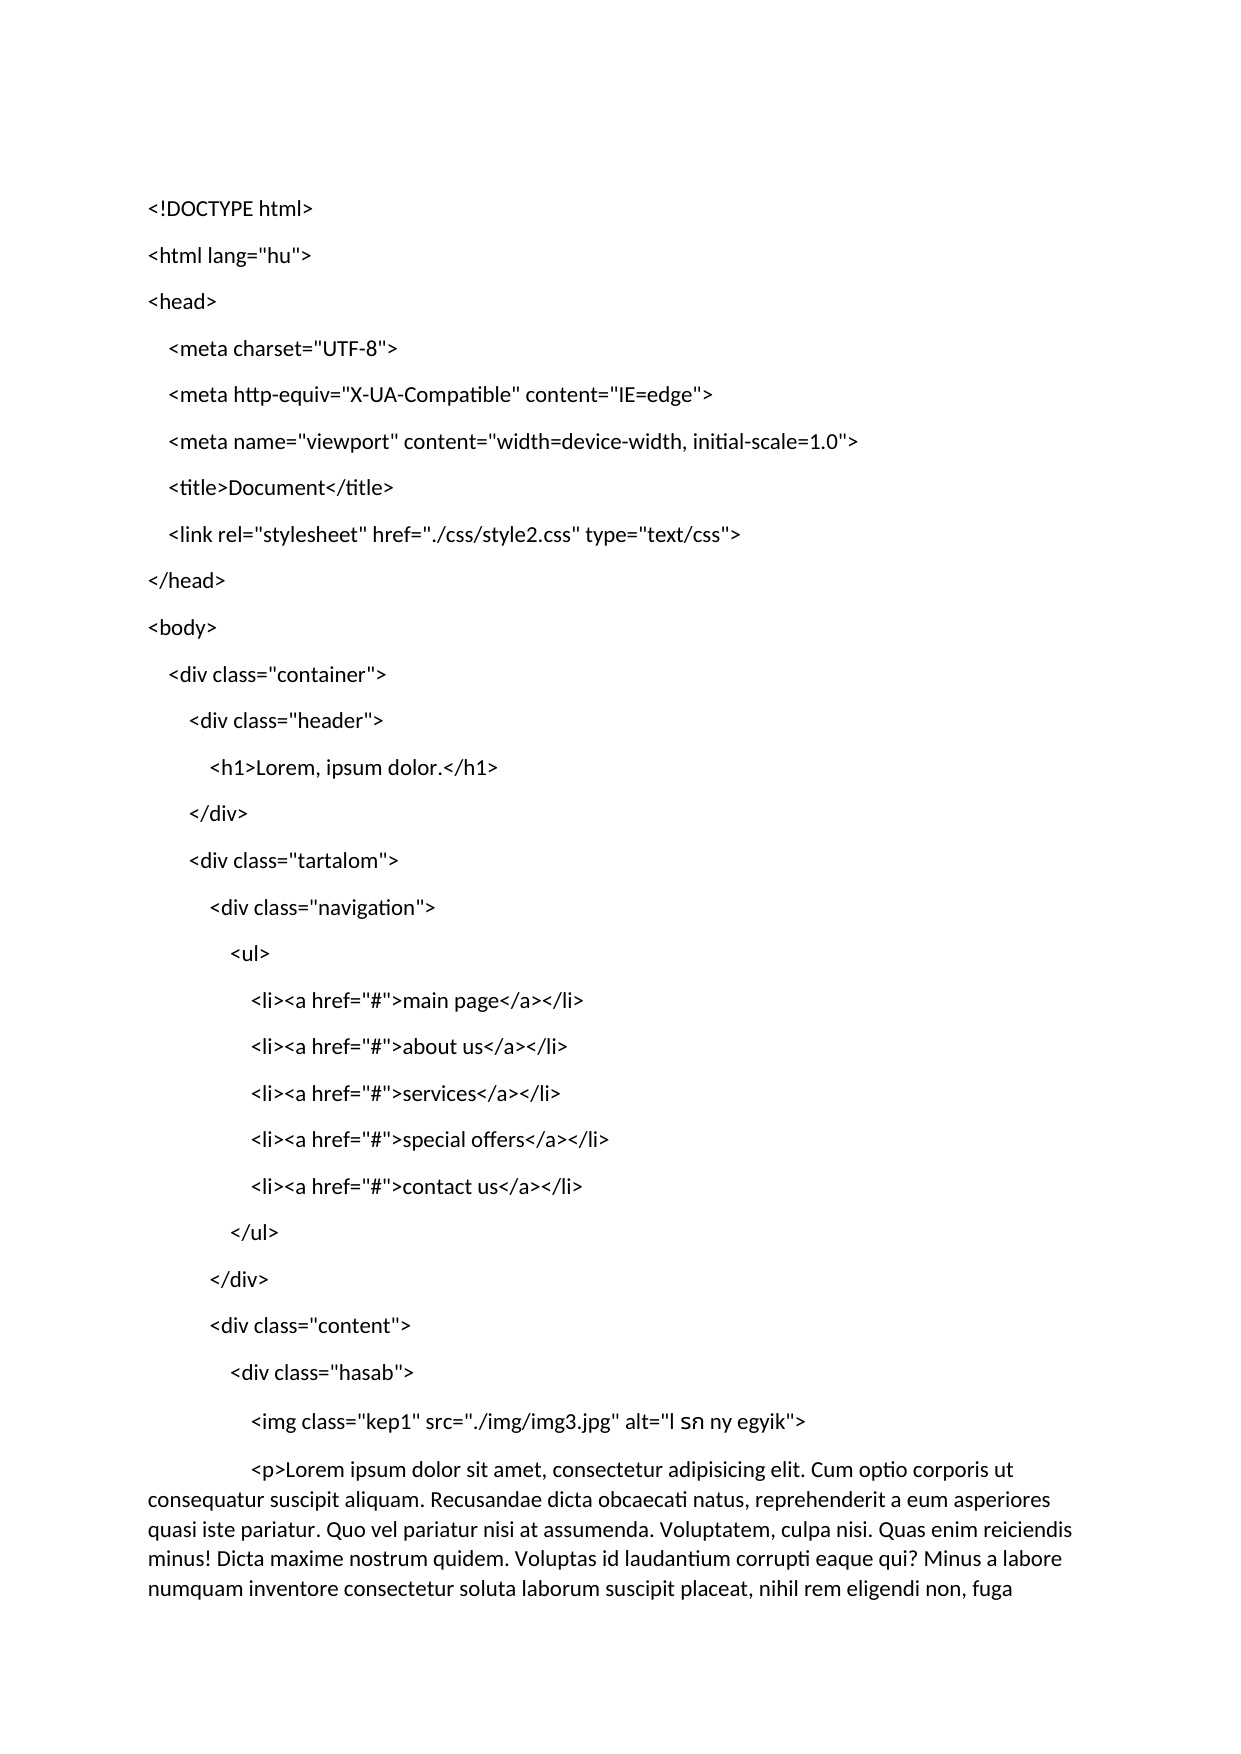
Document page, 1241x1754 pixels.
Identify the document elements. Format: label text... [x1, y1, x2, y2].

text </div> [148, 1265, 1093, 1293]
text </head> [148, 567, 1093, 595]
text </ul> [148, 1218, 1093, 1247]
text <li><a href="#">main page</a></li> [148, 986, 1093, 1014]
text <h1>Lorem, ipsum dolor.</h1> [148, 753, 1093, 781]
text <body> [148, 613, 1093, 641]
text <div class="navigation"> [148, 893, 1093, 921]
text <li><a href="#">special offers</a></li> [148, 1125, 1093, 1153]
text <li><a href="#">services</a></li> [148, 1079, 1093, 1107]
text <ul> [148, 939, 1093, 967]
text </div> [148, 799, 1093, 827]
text <html lang="hu"> [148, 241, 1093, 269]
text <img class="kep1" src="./img/img3.jpg" alt="lรกny egyik"> [148, 1405, 1093, 1436]
text <div class="container"> [148, 660, 1093, 688]
text <meta charset="UTF-8"> [148, 334, 1093, 362]
text <link rel="stylesheet" href="./css/style2.css" type="text/css"> [148, 520, 1093, 548]
text <li><a href="#">about us</a></li> [148, 1032, 1093, 1060]
text <li><a href="#">contact us</a></li> [148, 1172, 1093, 1200]
text <div class="hasab"> [148, 1358, 1093, 1386]
text <div class="header"> [148, 706, 1093, 734]
text <meta http-equiv="X-UA-Compatible" content="IE=edge"> [148, 380, 1093, 408]
text <meta name="viewport" content="width=device-width, initial-scale=1.0"> [148, 427, 1093, 455]
text <head> [148, 287, 1093, 315]
text <div class="tartalom"> [148, 846, 1093, 874]
text <p>Lorem ipsum dolor sit amet, consectetur adipisicing elit. Cum optio corporis ut consequatur suscipit aliquam. Recusandae dicta obcaecati natus, reprehenderit a eum asperiores quasi iste pariatur. Quo vel pariatur nisi at assumenda. Voluptatem, culpa nisi. Quas enim reiciendis minus! Dicta maxime nostrum quidem. Voluptas id laudantium corrupti eaque qui? Minus a labore numquam inventore consectetur soluta laborum suscipit placeat, nihil rem eligendi non, fuga [148, 1455, 1093, 1602]
text <!DOCTYPE html> [148, 194, 1093, 222]
text <title>Document</title> [148, 473, 1093, 502]
text <div class="content"> [148, 1312, 1093, 1340]
